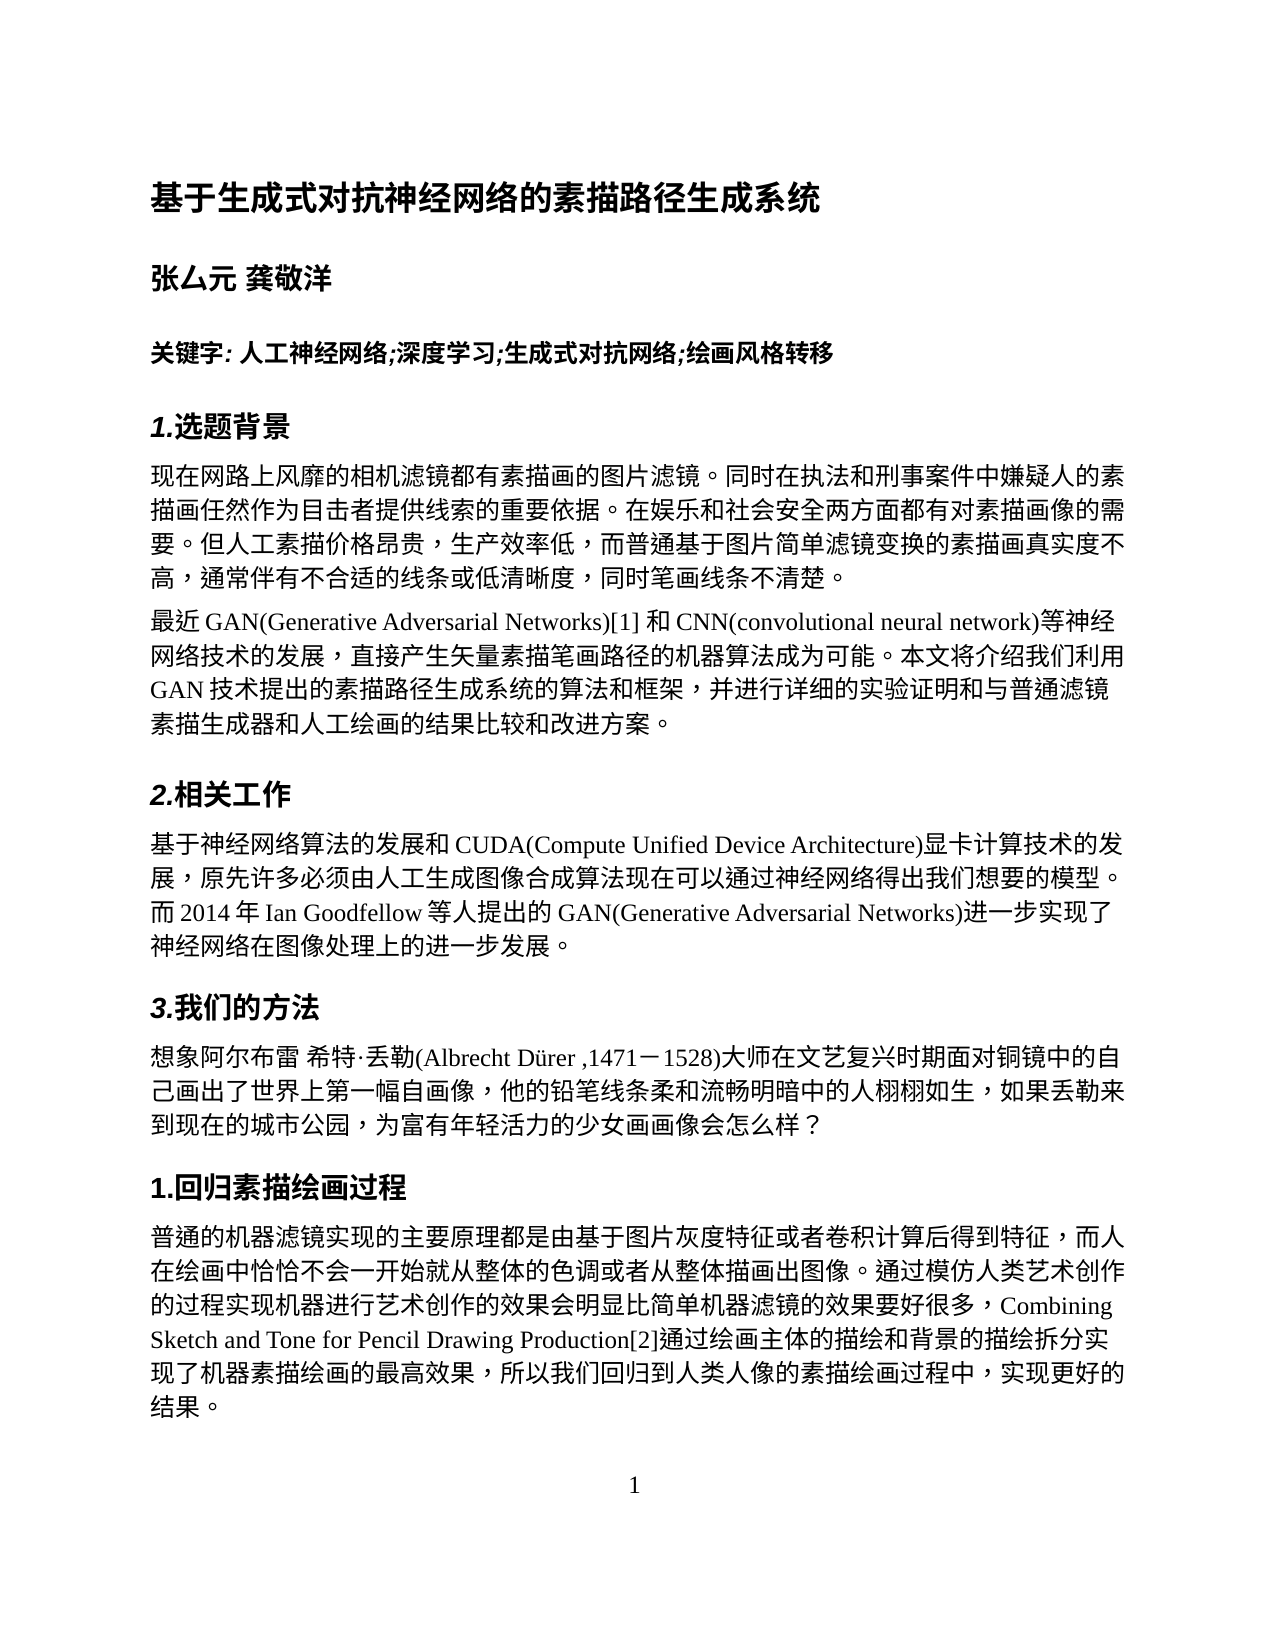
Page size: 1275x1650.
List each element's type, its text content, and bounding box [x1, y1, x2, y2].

subtitle 1.回归素描绘画过程 [150, 1167, 1125, 1207]
subtitle 2.相关工作 [150, 774, 1125, 814]
text 想象阿尔布雷 希特·丢勒(Albrecht Dürer ,1471－1528)大师在文艺复兴时期面对铜镜中的自己画出了世界上第一幅自画像，他的铅笔线条柔和流畅明暗中的人栩栩如生，如果丢勒来到现在的城市公园，为富有年轻活力的少女画画像会怎么样？ [150, 1040, 1125, 1142]
text 现在网路上风靡的相机滤镜都有素描画的图片滤镜。同时在执法和刑事案件中嫌疑人的素描画任然作为目击者提供线索的重要依据。在娱乐和社会安全两方面都有对素描画像的需要。但人工素描价格昂贵，生产效率低，而普通基于图片简单滤镜变换的素描画真实度不高，通常伴有不合适的线条或低清晰度，同时笔画线条不清楚。 [150, 459, 1125, 595]
text 普通的机器滤镜实现的主要原理都是由基于图片灰度特征或者卷积计算后得到特征，而人在绘画中恰恰不会一开始就从整体的色调或者从整体描画出图像。通过模仿人类艺术创作的过程实现机器进行艺术创作的效果会明显比简单机器滤镜的效果要好很多，Combining Sketch and Tone for Pencil Drawing Production[2]通过绘画主体的描绘和背景的描绘拆分实现了机器素描绘画的最高效果，所以我们回归到人类人像的素描绘画过程中，实现更好的结果。 [150, 1219, 1125, 1424]
subtitle 张厶元 龚敬洋 [150, 258, 1125, 298]
subtitle 1.选题背景 [150, 407, 1125, 446]
subtitle 基于生成式对抗神经网络的素描路径生成系统 [150, 175, 1125, 221]
subtitle 关键字: 人工神经网络;深度学习;生成式对抗网络;绘画风格转移 [150, 335, 1125, 369]
subtitle 3.我们的方法 [150, 988, 1125, 1027]
text 最近GAN(Generative Adversarial Networks)[1] 和CNN(convolutional neural network)等神经网络技术的发展，直接产生矢量素描笔画路径的机器算法成为可能。本文将介绍我们利用GAN技术提出的素描路径生成系统的算法和框架，并进行详细的实验证明和与普通滤镜素描生成器和人工绘画的结果比较和改进方案。 [150, 604, 1125, 740]
text 基于神经网络算法的发展和CUDA(Compute Unified Device Architecture)显卡计算技术的发展，原先许多必须由人工生成图像合成算法现在可以通过神经网络得出我们想要的模型。而2014年Ian Goodfellow等人提出的GAN(Generative Adversarial Networks)进一步实现了神经网络在图像处理上的进一步发展。 [150, 826, 1125, 963]
